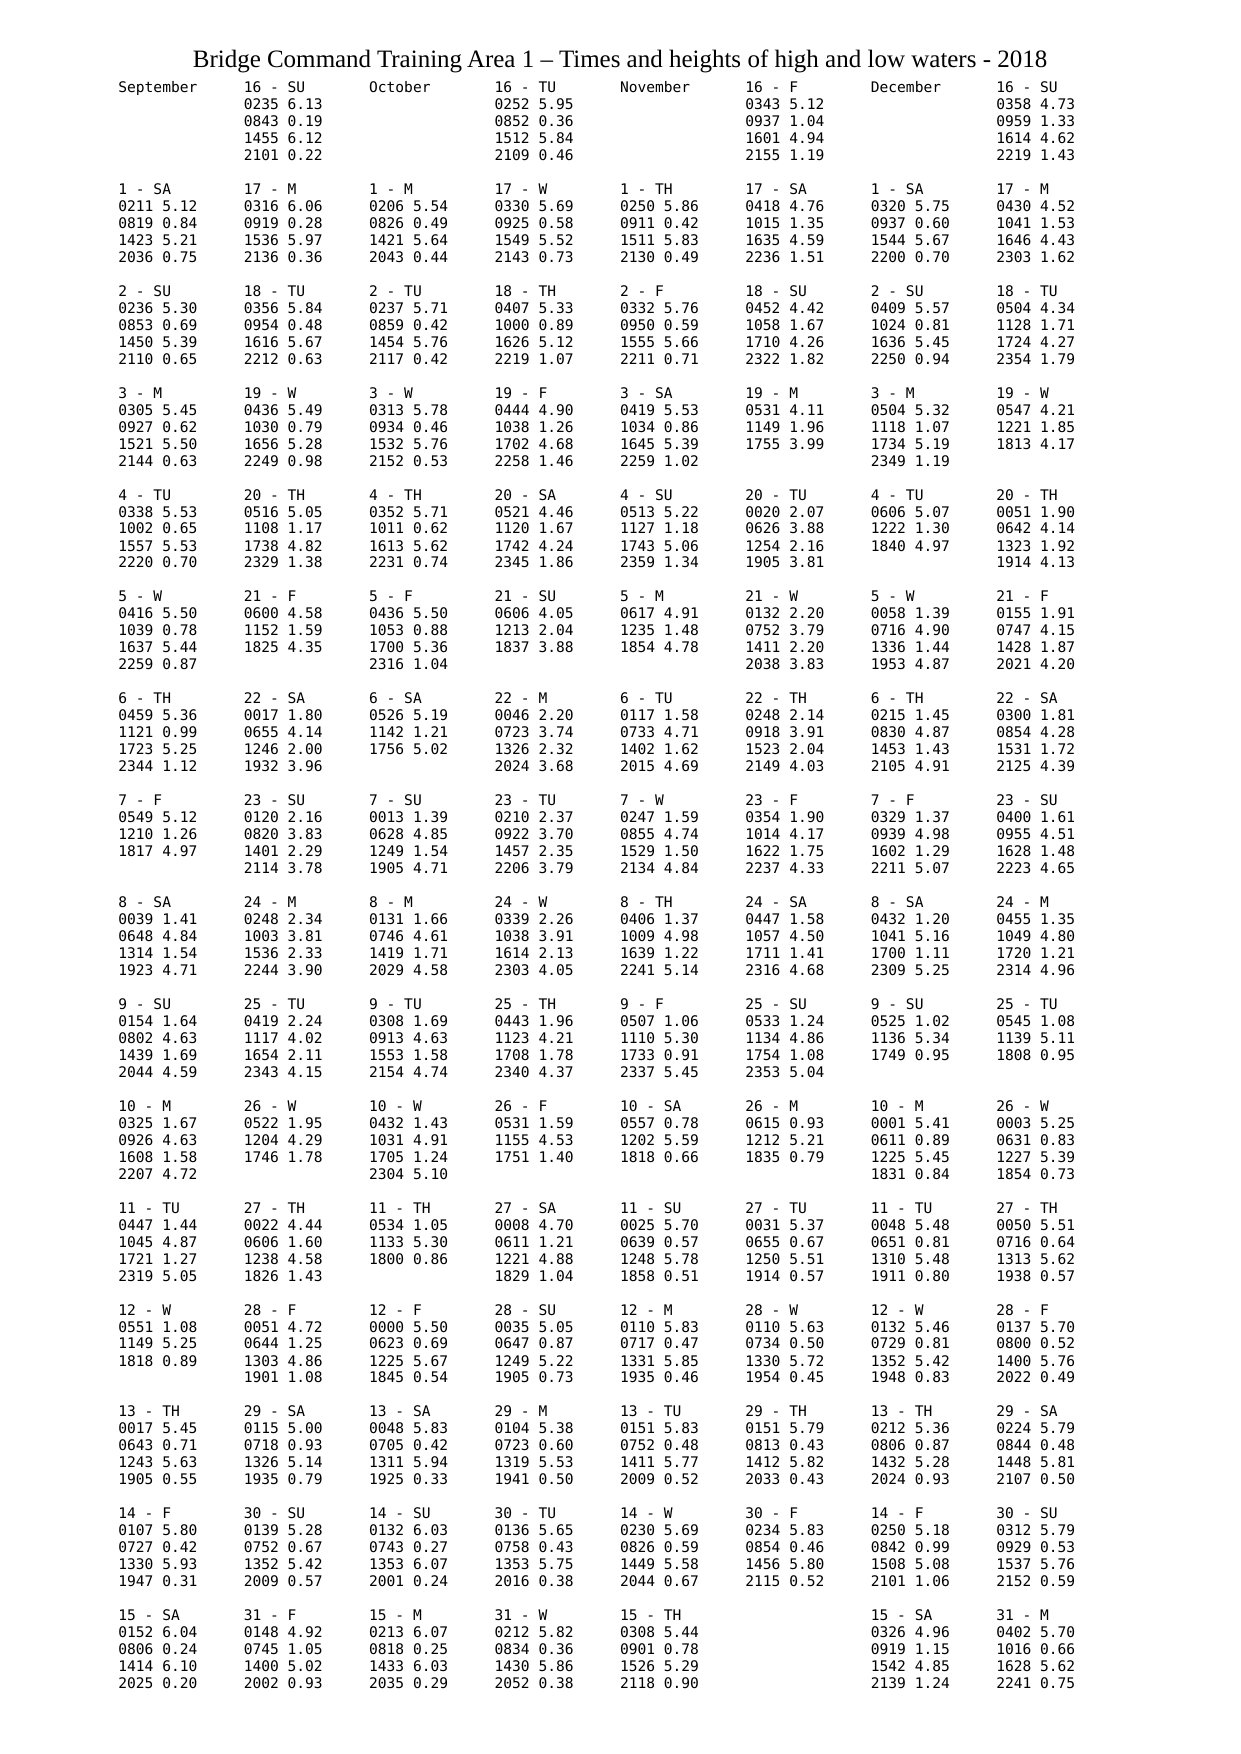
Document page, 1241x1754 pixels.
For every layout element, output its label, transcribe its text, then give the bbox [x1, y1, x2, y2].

text 27 - SA [494, 1199, 620, 1217]
text 1120 1.67 [494, 520, 620, 537]
text 0212 5.36 [871, 1420, 996, 1437]
text 1923 4.71 [118, 962, 243, 979]
text 1818 0.89 [118, 1352, 243, 1369]
text 23 - F [745, 792, 871, 809]
text 0852 0.36 [494, 113, 620, 130]
text 1142 1.21 [369, 724, 494, 741]
text 1708 1.78 [494, 1047, 620, 1064]
text 20 - TH [243, 486, 369, 503]
text 9 - SU [871, 996, 996, 1013]
text 1249 1.54 [369, 843, 494, 860]
text 0929 0.53 [996, 1539, 1122, 1556]
text 1710 4.26 [745, 334, 871, 351]
text 1310 5.48 [871, 1251, 996, 1267]
text 17 - M [243, 181, 369, 198]
text 1353 5.75 [494, 1556, 620, 1573]
text 0339 2.26 [494, 911, 620, 928]
text 13 - TH [118, 1403, 243, 1420]
text 1536 2.33 [243, 945, 369, 962]
text 0918 3.91 [745, 724, 871, 741]
text 2130 0.49 [620, 249, 745, 266]
text 2 - SU [118, 283, 243, 300]
text 1353 6.07 [369, 1556, 494, 1573]
text 1941 0.50 [494, 1471, 620, 1488]
text 1742 4.24 [494, 537, 620, 554]
text 1149 1.96 [745, 418, 871, 436]
text 1818 0.66 [620, 1149, 745, 1166]
text 2117 0.42 [369, 351, 494, 368]
text 1303 4.86 [243, 1352, 369, 1369]
text 1756 5.02 [369, 741, 494, 758]
text 29 - SA [243, 1403, 369, 1420]
text 6 - TU [620, 690, 745, 707]
text 0820 3.83 [243, 826, 369, 843]
text 31 - W [494, 1607, 620, 1624]
text 1724 4.27 [996, 334, 1122, 351]
text 2009 0.52 [620, 1471, 745, 1488]
text 0557 0.78 [620, 1115, 745, 1132]
text 4 - TU [871, 486, 996, 503]
text 1202 5.59 [620, 1132, 745, 1149]
text 1835 0.79 [745, 1149, 871, 1166]
text 2237 4.33 [745, 860, 871, 877]
text 5 - F [369, 588, 494, 605]
text 28 - SU [494, 1301, 620, 1318]
text 21 - SU [494, 588, 620, 605]
text 1414 6.10 [118, 1658, 243, 1675]
text 2024 0.93 [871, 1471, 996, 1488]
text 0115 5.00 [243, 1420, 369, 1437]
text 0855 4.74 [620, 826, 745, 843]
text 0051 4.72 [243, 1318, 369, 1335]
text 1450 5.39 [118, 334, 243, 351]
text 0248 2.14 [745, 707, 871, 724]
text 0533 1.24 [745, 1013, 871, 1030]
text 1121 0.99 [118, 724, 243, 741]
text 1016 0.66 [996, 1641, 1122, 1658]
text 2029 4.58 [369, 962, 494, 979]
text 1614 2.13 [494, 945, 620, 962]
text 23 - SU [243, 792, 369, 809]
text 1743 5.06 [620, 537, 745, 554]
text 2101 0.22 [243, 147, 369, 164]
text 2033 0.43 [745, 1471, 871, 1488]
text 0017 1.80 [243, 707, 369, 724]
text 0615 0.93 [745, 1115, 871, 1132]
text 2207 4.72 [118, 1166, 243, 1183]
text 8 - TH [620, 894, 745, 911]
text 7 - F [871, 792, 996, 809]
text 1222 1.30 [871, 520, 996, 537]
text 2136 0.36 [243, 249, 369, 266]
text 1009 4.98 [620, 928, 745, 945]
text 0137 5.70 [996, 1318, 1122, 1335]
text 3 - M [118, 384, 243, 402]
text 1808 0.95 [996, 1047, 1122, 1064]
text 0547 4.21 [996, 402, 1122, 418]
text 11 - SU [620, 1199, 745, 1217]
text 1829 1.04 [494, 1267, 620, 1284]
text 0642 4.14 [996, 520, 1122, 537]
text 1646 4.43 [996, 232, 1122, 249]
text 2309 5.25 [871, 962, 996, 979]
text 11 - TH [369, 1199, 494, 1217]
text 15 - SA [118, 1607, 243, 1624]
text 0046 2.20 [494, 707, 620, 724]
text 0813 0.43 [745, 1437, 871, 1454]
text 0230 5.69 [620, 1522, 745, 1539]
text 1954 0.45 [745, 1369, 871, 1386]
text 18 - TU [996, 283, 1122, 300]
text 1423 5.21 [118, 232, 243, 249]
text 1432 5.28 [871, 1454, 996, 1471]
text 1456 5.80 [745, 1556, 871, 1573]
text 1656 5.28 [243, 436, 369, 452]
text 2200 0.70 [871, 249, 996, 266]
text 2241 0.75 [996, 1675, 1122, 1692]
text 30 - SU [996, 1505, 1122, 1522]
text 1455 6.12 [243, 130, 369, 147]
text 0937 0.60 [871, 215, 996, 232]
text 0022 4.44 [243, 1217, 369, 1233]
text 0606 1.60 [243, 1233, 369, 1251]
text 1905 3.81 [745, 554, 871, 571]
text 0305 5.45 [118, 402, 243, 418]
text 22 - SA [996, 690, 1122, 707]
text 0626 3.88 [745, 520, 871, 537]
text 1932 3.96 [243, 758, 369, 775]
text 1058 1.67 [745, 317, 871, 334]
text 0531 1.59 [494, 1115, 620, 1132]
text 1702 4.68 [494, 436, 620, 452]
text 2258 1.46 [494, 452, 620, 469]
text 1523 2.04 [745, 741, 871, 758]
text 25 - TU [243, 996, 369, 1013]
text 0901 0.78 [620, 1641, 745, 1658]
text 0430 4.52 [996, 198, 1122, 215]
text October [369, 79, 494, 96]
text 1227 5.39 [996, 1149, 1122, 1166]
text 2109 0.46 [494, 147, 620, 164]
text 9 - SU [118, 996, 243, 1013]
text 0800 0.52 [996, 1335, 1122, 1352]
text 0507 1.06 [620, 1013, 745, 1030]
text 1825 4.35 [243, 639, 369, 656]
text 1 - TH [620, 181, 745, 198]
text 2021 4.20 [996, 656, 1122, 673]
text 2118 0.90 [620, 1675, 745, 1692]
text 1854 0.73 [996, 1166, 1122, 1183]
text 14 - F [118, 1505, 243, 1522]
text 2359 1.34 [620, 554, 745, 571]
text 0752 3.79 [745, 622, 871, 639]
text 0531 4.11 [745, 402, 871, 418]
text 0003 5.25 [996, 1115, 1122, 1132]
text 24 - M [996, 894, 1122, 911]
text 0329 1.37 [871, 809, 996, 826]
text 17 - M [996, 181, 1122, 198]
text 0818 0.25 [369, 1641, 494, 1658]
text 0551 1.08 [118, 1318, 243, 1335]
text 0834 0.36 [494, 1641, 620, 1658]
text 19 - W [243, 384, 369, 402]
text 0919 0.28 [243, 215, 369, 232]
text 1549 5.52 [494, 232, 620, 249]
text 0843 0.19 [243, 113, 369, 130]
text 1235 1.48 [620, 622, 745, 639]
text 0617 4.91 [620, 605, 745, 622]
text 14 - F [871, 1505, 996, 1522]
text 1720 1.21 [996, 945, 1122, 962]
text 1529 1.50 [620, 843, 745, 860]
text 2314 4.96 [996, 962, 1122, 979]
text 0842 0.99 [871, 1539, 996, 1556]
text 1412 5.82 [745, 1454, 871, 1471]
text 1411 5.77 [620, 1454, 745, 1471]
text 2304 5.10 [369, 1166, 494, 1183]
text 1602 1.29 [871, 843, 996, 860]
text 0107 5.80 [118, 1522, 243, 1539]
text 0651 0.81 [871, 1233, 996, 1251]
text 1817 4.97 [118, 843, 243, 860]
text 0132 2.20 [745, 605, 871, 622]
text 8 - M [369, 894, 494, 911]
text 0859 0.42 [369, 317, 494, 334]
text 25 - TU [996, 996, 1122, 1013]
text 1225 5.67 [369, 1352, 494, 1369]
text 0051 1.90 [996, 503, 1122, 520]
text 1127 1.18 [620, 520, 745, 537]
text 2250 0.94 [871, 351, 996, 368]
text 0447 1.58 [745, 911, 871, 928]
text 2349 1.19 [871, 452, 996, 469]
text 0132 6.03 [369, 1522, 494, 1539]
text 1331 5.85 [620, 1352, 745, 1369]
text 0210 2.37 [494, 809, 620, 826]
text 1136 5.34 [871, 1030, 996, 1047]
text 3 - SA [620, 384, 745, 402]
text 1508 5.08 [871, 1556, 996, 1573]
text 0234 5.83 [745, 1522, 871, 1539]
text 1914 4.13 [996, 554, 1122, 571]
text 0343 5.12 [745, 96, 871, 113]
text 2319 5.05 [118, 1267, 243, 1284]
text 0235 6.13 [243, 96, 369, 113]
text 1935 0.79 [243, 1471, 369, 1488]
text 0717 0.47 [620, 1335, 745, 1352]
text 0447 1.44 [118, 1217, 243, 1233]
text 25 - SU [745, 996, 871, 1013]
text 9 - TU [369, 996, 494, 1013]
text 2219 1.07 [494, 351, 620, 368]
text 0723 3.74 [494, 724, 620, 741]
text 2322 1.82 [745, 351, 871, 368]
text 1626 5.12 [494, 334, 620, 351]
text 1139 5.11 [996, 1030, 1122, 1047]
text 2154 4.74 [369, 1064, 494, 1081]
text 0522 1.95 [243, 1115, 369, 1132]
text 2329 1.38 [243, 554, 369, 571]
text 2206 3.79 [494, 860, 620, 877]
text 21 - W [745, 588, 871, 605]
text 30 - F [745, 1505, 871, 1522]
text 2125 4.39 [996, 758, 1122, 775]
text 0806 0.24 [118, 1641, 243, 1658]
text 0733 4.71 [620, 724, 745, 741]
text 2219 1.43 [996, 147, 1122, 164]
text 1636 5.45 [871, 334, 996, 351]
text 0017 5.45 [118, 1420, 243, 1437]
text 2114 3.78 [243, 860, 369, 877]
text 29 - TH [745, 1403, 871, 1420]
text 27 - TH [996, 1199, 1122, 1217]
text 1935 0.46 [620, 1369, 745, 1386]
text 2340 4.37 [494, 1064, 620, 1081]
text 1039 0.78 [118, 622, 243, 639]
text 1536 5.97 [243, 232, 369, 249]
text 1608 1.58 [118, 1149, 243, 1166]
text 1402 1.62 [620, 741, 745, 758]
text 12 - W [118, 1301, 243, 1318]
text 1826 1.43 [243, 1267, 369, 1284]
text 1840 4.97 [871, 537, 996, 554]
text 2 - TU [369, 283, 494, 300]
text 21 - F [996, 588, 1122, 605]
text 0419 2.24 [243, 1013, 369, 1030]
text 20 - TH [996, 486, 1122, 503]
text 1751 1.40 [494, 1149, 620, 1166]
text 1911 0.80 [871, 1267, 996, 1284]
text 0747 4.15 [996, 622, 1122, 639]
text 2139 1.24 [871, 1675, 996, 1692]
text 2223 4.65 [996, 860, 1122, 877]
text 1453 1.43 [871, 741, 996, 758]
text 0436 5.49 [243, 402, 369, 418]
text 26 - W [996, 1098, 1122, 1115]
text 31 - M [996, 1607, 1122, 1624]
text 1352 5.42 [871, 1352, 996, 1369]
text 2 - SU [871, 283, 996, 300]
text 0716 0.64 [996, 1233, 1122, 1251]
text 0723 0.60 [494, 1437, 620, 1454]
text 27 - TU [745, 1199, 871, 1217]
text 1721 1.27 [118, 1251, 243, 1267]
text 2044 0.67 [620, 1573, 745, 1590]
text 25 - TH [494, 996, 620, 1013]
text 7 - SU [369, 792, 494, 809]
text 0443 1.96 [494, 1013, 620, 1030]
text 0000 5.50 [369, 1318, 494, 1335]
text 0300 1.81 [996, 707, 1122, 724]
text 28 - F [996, 1301, 1122, 1318]
text 0504 4.34 [996, 300, 1122, 317]
text 21 - F [243, 588, 369, 605]
text 1128 1.71 [996, 317, 1122, 334]
text 2152 0.53 [369, 452, 494, 469]
text 16 - F [745, 79, 871, 96]
text 0545 1.08 [996, 1013, 1122, 1030]
text 2101 1.06 [871, 1573, 996, 1590]
text 1542 4.85 [871, 1658, 996, 1675]
text 1837 3.88 [494, 639, 620, 656]
text 2016 0.38 [494, 1573, 620, 1590]
text 0716 4.90 [871, 622, 996, 639]
text 1311 5.94 [369, 1454, 494, 1471]
text 1326 2.32 [494, 741, 620, 758]
text 1947 0.31 [118, 1573, 243, 1590]
text 0752 0.48 [620, 1437, 745, 1454]
text 0937 1.04 [745, 113, 871, 130]
text 1254 2.16 [745, 537, 871, 554]
text 1323 1.92 [996, 537, 1122, 554]
text 1011 0.62 [369, 520, 494, 537]
text 0155 1.91 [996, 605, 1122, 622]
text 0752 0.67 [243, 1539, 369, 1556]
text 1557 5.53 [118, 537, 243, 554]
text 2015 4.69 [620, 758, 745, 775]
text 0644 1.25 [243, 1335, 369, 1352]
text 0247 1.59 [620, 809, 745, 826]
text 1700 1.11 [871, 945, 996, 962]
text 0332 5.76 [620, 300, 745, 317]
text 0954 0.48 [243, 317, 369, 334]
text 16 - SU [243, 79, 369, 96]
text 14 - W [620, 1505, 745, 1522]
text 0212 5.82 [494, 1624, 620, 1641]
text 31 - F [243, 1607, 369, 1624]
text 0734 0.50 [745, 1335, 871, 1352]
text 0826 0.49 [369, 215, 494, 232]
text 15 - TH [620, 1607, 745, 1624]
text 0534 1.05 [369, 1217, 494, 1233]
text 18 - TU [243, 283, 369, 300]
text 1326 5.14 [243, 1454, 369, 1471]
text 0308 5.44 [620, 1624, 745, 1641]
text 9 - F [620, 996, 745, 1013]
text 23 - TU [494, 792, 620, 809]
text 0224 5.79 [996, 1420, 1122, 1437]
text 1248 5.78 [620, 1251, 745, 1267]
text 0008 4.70 [494, 1217, 620, 1233]
text 1314 1.54 [118, 945, 243, 962]
text 0819 0.84 [118, 215, 243, 232]
text 0513 5.22 [620, 503, 745, 520]
text 7 - F [118, 792, 243, 809]
text 1813 4.17 [996, 436, 1122, 452]
text 2343 4.15 [243, 1064, 369, 1081]
text 19 - F [494, 384, 620, 402]
text 0136 5.65 [494, 1522, 620, 1539]
text 14 - SU [369, 1505, 494, 1522]
text 0132 5.46 [871, 1318, 996, 1335]
text 0802 4.63 [118, 1030, 243, 1047]
text 0250 5.18 [871, 1522, 996, 1539]
text 0432 1.43 [369, 1115, 494, 1132]
text 2043 0.44 [369, 249, 494, 266]
text 1250 5.51 [745, 1251, 871, 1267]
text 0639 0.57 [620, 1233, 745, 1251]
text September [118, 79, 243, 96]
text 10 - W [369, 1098, 494, 1115]
text 2249 0.98 [243, 452, 369, 469]
text 1734 5.19 [871, 436, 996, 452]
text 19 - M [745, 384, 871, 402]
text 0959 1.33 [996, 113, 1122, 130]
text 1246 2.00 [243, 741, 369, 758]
text 0459 5.36 [118, 707, 243, 724]
text 1030 0.79 [243, 418, 369, 436]
text 2303 4.05 [494, 962, 620, 979]
text 2354 1.79 [996, 351, 1122, 368]
text 1746 1.78 [243, 1149, 369, 1166]
text 1421 5.64 [369, 232, 494, 249]
text 4 - TU [118, 486, 243, 503]
text 1313 5.62 [996, 1251, 1122, 1267]
text 2115 0.52 [745, 1573, 871, 1590]
text 22 - TH [745, 690, 871, 707]
text 1448 5.81 [996, 1454, 1122, 1471]
text 2316 4.68 [745, 962, 871, 979]
text 2024 3.68 [494, 758, 620, 775]
text 0252 5.95 [494, 96, 620, 113]
text 1 - SA [871, 181, 996, 198]
text 0452 4.42 [745, 300, 871, 317]
text 0110 5.63 [745, 1318, 871, 1335]
text 26 - W [243, 1098, 369, 1115]
text 1133 5.30 [369, 1233, 494, 1251]
text 2110 0.65 [118, 351, 243, 368]
text 1635 4.59 [745, 232, 871, 249]
text 2134 4.84 [620, 860, 745, 877]
text 0455 1.35 [996, 911, 1122, 928]
text 1411 2.20 [745, 639, 871, 656]
text 7 - W [620, 792, 745, 809]
text 4 - SU [620, 486, 745, 503]
text 2345 1.86 [494, 554, 620, 571]
text 0718 0.93 [243, 1437, 369, 1454]
text 2212 0.63 [243, 351, 369, 368]
text 1319 5.53 [494, 1454, 620, 1471]
text 0919 1.15 [871, 1641, 996, 1658]
text 1210 1.26 [118, 826, 243, 843]
text 0416 5.50 [118, 605, 243, 622]
text 27 - TH [243, 1199, 369, 1217]
text 3 - M [871, 384, 996, 402]
text 2337 5.45 [620, 1064, 745, 1081]
text 0313 5.78 [369, 402, 494, 418]
text 1616 5.67 [243, 334, 369, 351]
text 0211 5.12 [118, 198, 243, 215]
text 0922 3.70 [494, 826, 620, 843]
text 0504 5.32 [871, 402, 996, 418]
text 1419 1.71 [369, 945, 494, 962]
text 28 - W [745, 1301, 871, 1318]
text 24 - W [494, 894, 620, 911]
text 1243 5.63 [118, 1454, 243, 1471]
text 1905 0.73 [494, 1369, 620, 1386]
text 2236 1.51 [745, 249, 871, 266]
text 13 - TH [871, 1403, 996, 1420]
text 1537 5.76 [996, 1556, 1122, 1573]
text 2009 0.57 [243, 1573, 369, 1590]
text 0758 0.43 [494, 1539, 620, 1556]
text 1544 5.67 [871, 232, 996, 249]
text 1041 5.16 [871, 928, 996, 945]
text 30 - SU [243, 1505, 369, 1522]
text 23 - SU [996, 792, 1122, 809]
text 0031 5.37 [745, 1217, 871, 1233]
text 1738 4.82 [243, 537, 369, 554]
text 1014 4.17 [745, 826, 871, 843]
text 0521 4.46 [494, 503, 620, 520]
text 29 - SA [996, 1403, 1122, 1420]
text 0407 5.33 [494, 300, 620, 317]
text 0655 4.14 [243, 724, 369, 741]
text 0358 4.73 [996, 96, 1122, 113]
text 5 - W [118, 588, 243, 605]
text 5 - M [620, 588, 745, 605]
text 0746 4.61 [369, 928, 494, 945]
text 1053 0.88 [369, 622, 494, 639]
text 2231 0.74 [369, 554, 494, 571]
text 24 - M [243, 894, 369, 911]
text 1905 0.55 [118, 1471, 243, 1488]
text 2303 1.62 [996, 249, 1122, 266]
text 6 - TH [871, 690, 996, 707]
text 2344 1.12 [118, 758, 243, 775]
text 2149 4.03 [745, 758, 871, 775]
text 12 - W [871, 1301, 996, 1318]
text 0250 5.86 [620, 198, 745, 215]
text 0020 2.07 [745, 503, 871, 520]
text 0308 1.69 [369, 1013, 494, 1030]
text 0729 0.81 [871, 1335, 996, 1352]
text 10 - SA [620, 1098, 745, 1115]
text 1003 3.81 [243, 928, 369, 945]
text 2 - F [620, 283, 745, 300]
text 1155 4.53 [494, 1132, 620, 1149]
text 1754 1.08 [745, 1047, 871, 1064]
text 0745 1.05 [243, 1641, 369, 1658]
text 0110 5.83 [620, 1318, 745, 1335]
text 1108 1.17 [243, 520, 369, 537]
text 1553 1.58 [369, 1047, 494, 1064]
text 1628 1.48 [996, 843, 1122, 860]
text 2211 0.71 [620, 351, 745, 368]
text 0432 1.20 [871, 911, 996, 928]
text 1118 1.07 [871, 418, 996, 436]
text 1123 4.21 [494, 1030, 620, 1047]
text 2025 0.20 [118, 1675, 243, 1692]
text 0139 5.28 [243, 1522, 369, 1539]
text 0611 0.89 [871, 1132, 996, 1149]
text 10 - M [871, 1098, 996, 1115]
text 1330 5.72 [745, 1352, 871, 1369]
text 1336 1.44 [871, 639, 996, 656]
text 16 - TU [494, 79, 620, 96]
text 1800 0.86 [369, 1251, 494, 1267]
text 2105 4.91 [871, 758, 996, 775]
text 26 - M [745, 1098, 871, 1115]
text 0606 4.05 [494, 605, 620, 622]
text December [871, 79, 996, 96]
text 1749 0.95 [871, 1047, 996, 1064]
text 0419 5.53 [620, 402, 745, 418]
text 0418 4.76 [745, 198, 871, 215]
text 18 - TH [494, 283, 620, 300]
text 0647 0.87 [494, 1335, 620, 1352]
text 1221 1.85 [996, 418, 1122, 436]
text 2038 3.83 [745, 656, 871, 673]
text 1449 5.58 [620, 1556, 745, 1573]
text 18 - SU [745, 283, 871, 300]
text 1831 0.84 [871, 1166, 996, 1183]
text 1000 0.89 [494, 317, 620, 334]
text 1639 1.22 [620, 945, 745, 962]
text 22 - M [494, 690, 620, 707]
text 0320 5.75 [871, 198, 996, 215]
text 30 - TU [494, 1505, 620, 1522]
text 1134 4.86 [745, 1030, 871, 1047]
text 1204 4.29 [243, 1132, 369, 1149]
text 2107 0.50 [996, 1471, 1122, 1488]
text 0516 5.05 [243, 503, 369, 520]
text 0338 5.53 [118, 503, 243, 520]
text 1238 4.58 [243, 1251, 369, 1267]
text 1914 0.57 [745, 1267, 871, 1284]
text 2220 0.70 [118, 554, 243, 571]
text 0312 5.79 [996, 1522, 1122, 1539]
text 0826 0.59 [620, 1539, 745, 1556]
text 0215 1.45 [871, 707, 996, 724]
text 0911 0.42 [620, 215, 745, 232]
text 1925 0.33 [369, 1471, 494, 1488]
text 0926 4.63 [118, 1132, 243, 1149]
text 0356 5.84 [243, 300, 369, 317]
text 2143 0.73 [494, 249, 620, 266]
text 0013 1.39 [369, 809, 494, 826]
text 0237 5.71 [369, 300, 494, 317]
text 11 - TU [871, 1199, 996, 1217]
text 1700 5.36 [369, 639, 494, 656]
text 0330 5.69 [494, 198, 620, 215]
text 2244 3.90 [243, 962, 369, 979]
text 1330 5.93 [118, 1556, 243, 1573]
text 1117 4.02 [243, 1030, 369, 1047]
text 0623 0.69 [369, 1335, 494, 1352]
text 1858 0.51 [620, 1267, 745, 1284]
text 0436 5.50 [369, 605, 494, 622]
text 1555 5.66 [620, 334, 745, 351]
text 2259 0.87 [118, 656, 243, 673]
text 0955 4.51 [996, 826, 1122, 843]
text 1723 5.25 [118, 741, 243, 758]
text 1015 1.35 [745, 215, 871, 232]
text 4 - TH [369, 486, 494, 503]
text 0354 1.90 [745, 809, 871, 826]
text 0316 6.06 [243, 198, 369, 215]
text 1428 1.87 [996, 639, 1122, 656]
text 0844 0.48 [996, 1437, 1122, 1454]
text 1430 5.86 [494, 1658, 620, 1675]
text 0549 5.12 [118, 809, 243, 826]
text 0206 5.54 [369, 198, 494, 215]
text 0213 6.07 [369, 1624, 494, 1641]
text 1049 4.80 [996, 928, 1122, 945]
text 1454 5.76 [369, 334, 494, 351]
text 0934 0.46 [369, 418, 494, 436]
text 0048 5.83 [369, 1420, 494, 1437]
text 5 - W [871, 588, 996, 605]
text 11 - TU [118, 1199, 243, 1217]
text 1645 5.39 [620, 436, 745, 452]
text 1705 1.24 [369, 1149, 494, 1166]
text 1614 4.62 [996, 130, 1122, 147]
text 0925 0.58 [494, 215, 620, 232]
text 0248 2.34 [243, 911, 369, 928]
text 1711 1.41 [745, 945, 871, 962]
text 0025 5.70 [620, 1217, 745, 1233]
text 2035 0.29 [369, 1675, 494, 1692]
text 0151 5.83 [620, 1420, 745, 1437]
text 1901 1.08 [243, 1369, 369, 1386]
text 1526 5.29 [620, 1658, 745, 1675]
text 29 - M [494, 1403, 620, 1420]
text 0402 5.70 [996, 1624, 1122, 1641]
text 2259 1.02 [620, 452, 745, 469]
text 0406 1.37 [620, 911, 745, 928]
text 2155 1.19 [745, 147, 871, 164]
text 17 - SA [745, 181, 871, 198]
text 8 - SA [118, 894, 243, 911]
text 6 - SA [369, 690, 494, 707]
text 0154 1.64 [118, 1013, 243, 1030]
text 0939 4.98 [871, 826, 996, 843]
text 1755 3.99 [745, 436, 871, 452]
text 12 - M [620, 1301, 745, 1318]
text 1457 2.35 [494, 843, 620, 860]
text 0400 1.61 [996, 809, 1122, 826]
text 1152 1.59 [243, 622, 369, 639]
text 0950 0.59 [620, 317, 745, 334]
text 0655 0.67 [745, 1233, 871, 1251]
text 0050 5.51 [996, 1217, 1122, 1233]
text 1953 4.87 [871, 656, 996, 673]
text 0854 4.28 [996, 724, 1122, 741]
text 17 - W [494, 181, 620, 198]
text 1654 2.11 [243, 1047, 369, 1064]
text 1938 0.57 [996, 1267, 1122, 1284]
text 0705 0.42 [369, 1437, 494, 1454]
text 2052 0.38 [494, 1675, 620, 1692]
text 1149 5.25 [118, 1335, 243, 1352]
text 19 - W [996, 384, 1122, 402]
text 0526 5.19 [369, 707, 494, 724]
text 0743 0.27 [369, 1539, 494, 1556]
text 1733 0.91 [620, 1047, 745, 1064]
text 1433 6.03 [369, 1658, 494, 1675]
text 1400 5.76 [996, 1352, 1122, 1369]
text 1637 5.44 [118, 639, 243, 656]
text 2241 5.14 [620, 962, 745, 979]
text 20 - TU [745, 486, 871, 503]
text 12 - F [369, 1301, 494, 1318]
text 0806 0.87 [871, 1437, 996, 1454]
text 10 - M [118, 1098, 243, 1115]
text 1601 4.94 [745, 130, 871, 147]
text 0151 5.79 [745, 1420, 871, 1437]
text 0001 5.41 [871, 1115, 996, 1132]
text 1439 1.69 [118, 1047, 243, 1064]
text 1854 4.78 [620, 639, 745, 656]
text 0104 5.38 [494, 1420, 620, 1437]
text 0611 1.21 [494, 1233, 620, 1251]
text 1400 5.02 [243, 1658, 369, 1675]
text 1024 0.81 [871, 317, 996, 334]
text 1 - SA [118, 181, 243, 198]
text 1110 5.30 [620, 1030, 745, 1047]
text 2152 0.59 [996, 1573, 1122, 1590]
text 0854 0.46 [745, 1539, 871, 1556]
text 0600 4.58 [243, 605, 369, 622]
text 15 - M [369, 1607, 494, 1624]
text 0606 5.07 [871, 503, 996, 520]
text 0727 0.42 [118, 1539, 243, 1556]
text 13 - SA [369, 1403, 494, 1420]
text 1948 0.83 [871, 1369, 996, 1386]
text 1057 4.50 [745, 928, 871, 945]
text 2211 5.07 [871, 860, 996, 877]
text 2353 5.04 [745, 1064, 871, 1081]
text 2036 0.75 [118, 249, 243, 266]
text 1622 1.75 [745, 843, 871, 860]
text 2144 0.63 [118, 452, 243, 469]
text 0152 6.04 [118, 1624, 243, 1641]
text 0048 5.48 [871, 1217, 996, 1233]
text 1 - M [369, 181, 494, 198]
text 0035 5.05 [494, 1318, 620, 1335]
text 2001 0.24 [369, 1573, 494, 1590]
text 28 - F [243, 1301, 369, 1318]
text 0120 2.16 [243, 809, 369, 826]
text 1045 4.87 [118, 1233, 243, 1251]
text 15 - SA [871, 1607, 996, 1624]
text 0853 0.69 [118, 317, 243, 334]
text November [620, 79, 745, 96]
text 1532 5.76 [369, 436, 494, 452]
text 2002 0.93 [243, 1675, 369, 1692]
text 1041 1.53 [996, 215, 1122, 232]
text 0148 4.92 [243, 1624, 369, 1641]
text 2316 1.04 [369, 656, 494, 673]
text 0927 0.62 [118, 418, 243, 436]
text 1221 4.88 [494, 1251, 620, 1267]
text 1038 1.26 [494, 418, 620, 436]
text 1531 1.72 [996, 741, 1122, 758]
text 0628 4.85 [369, 826, 494, 843]
text 0409 5.57 [871, 300, 996, 317]
text 22 - SA [243, 690, 369, 707]
text 13 - TU [620, 1403, 745, 1420]
text 1628 5.62 [996, 1658, 1122, 1675]
text 1225 5.45 [871, 1149, 996, 1166]
text 1512 5.84 [494, 130, 620, 147]
text 1213 2.04 [494, 622, 620, 639]
text 1905 4.71 [369, 860, 494, 877]
text 0058 1.39 [871, 605, 996, 622]
text 1212 5.21 [745, 1132, 871, 1149]
text 1401 2.29 [243, 843, 369, 860]
text 0648 4.84 [118, 928, 243, 945]
text 0117 1.58 [620, 707, 745, 724]
text 2022 0.49 [996, 1369, 1122, 1386]
text 0525 1.02 [871, 1013, 996, 1030]
text 8 - SA [871, 894, 996, 911]
text 0830 4.87 [871, 724, 996, 741]
text 0631 0.83 [996, 1132, 1122, 1149]
text 1038 3.91 [494, 928, 620, 945]
text 1613 5.62 [369, 537, 494, 554]
text 1034 0.86 [620, 418, 745, 436]
text 0039 1.41 [118, 911, 243, 928]
text 0352 5.71 [369, 503, 494, 520]
text 1511 5.83 [620, 232, 745, 249]
text 0326 4.96 [871, 1624, 996, 1641]
text 1249 5.22 [494, 1352, 620, 1369]
text 1031 4.91 [369, 1132, 494, 1149]
text 0131 1.66 [369, 911, 494, 928]
text 2044 4.59 [118, 1064, 243, 1081]
text 26 - F [494, 1098, 620, 1115]
text 0325 1.67 [118, 1115, 243, 1132]
text 0643 0.71 [118, 1437, 243, 1454]
text 0913 4.63 [369, 1030, 494, 1047]
text 1521 5.50 [118, 436, 243, 452]
text 24 - SA [745, 894, 871, 911]
text 1002 0.65 [118, 520, 243, 537]
text 20 - SA [494, 486, 620, 503]
text 0236 5.30 [118, 300, 243, 317]
text 3 - W [369, 384, 494, 402]
text 16 - SU [996, 79, 1122, 96]
text 6 - TH [118, 690, 243, 707]
text 1352 5.42 [243, 1556, 369, 1573]
text 1845 0.54 [369, 1369, 494, 1386]
text 0444 4.90 [494, 402, 620, 418]
